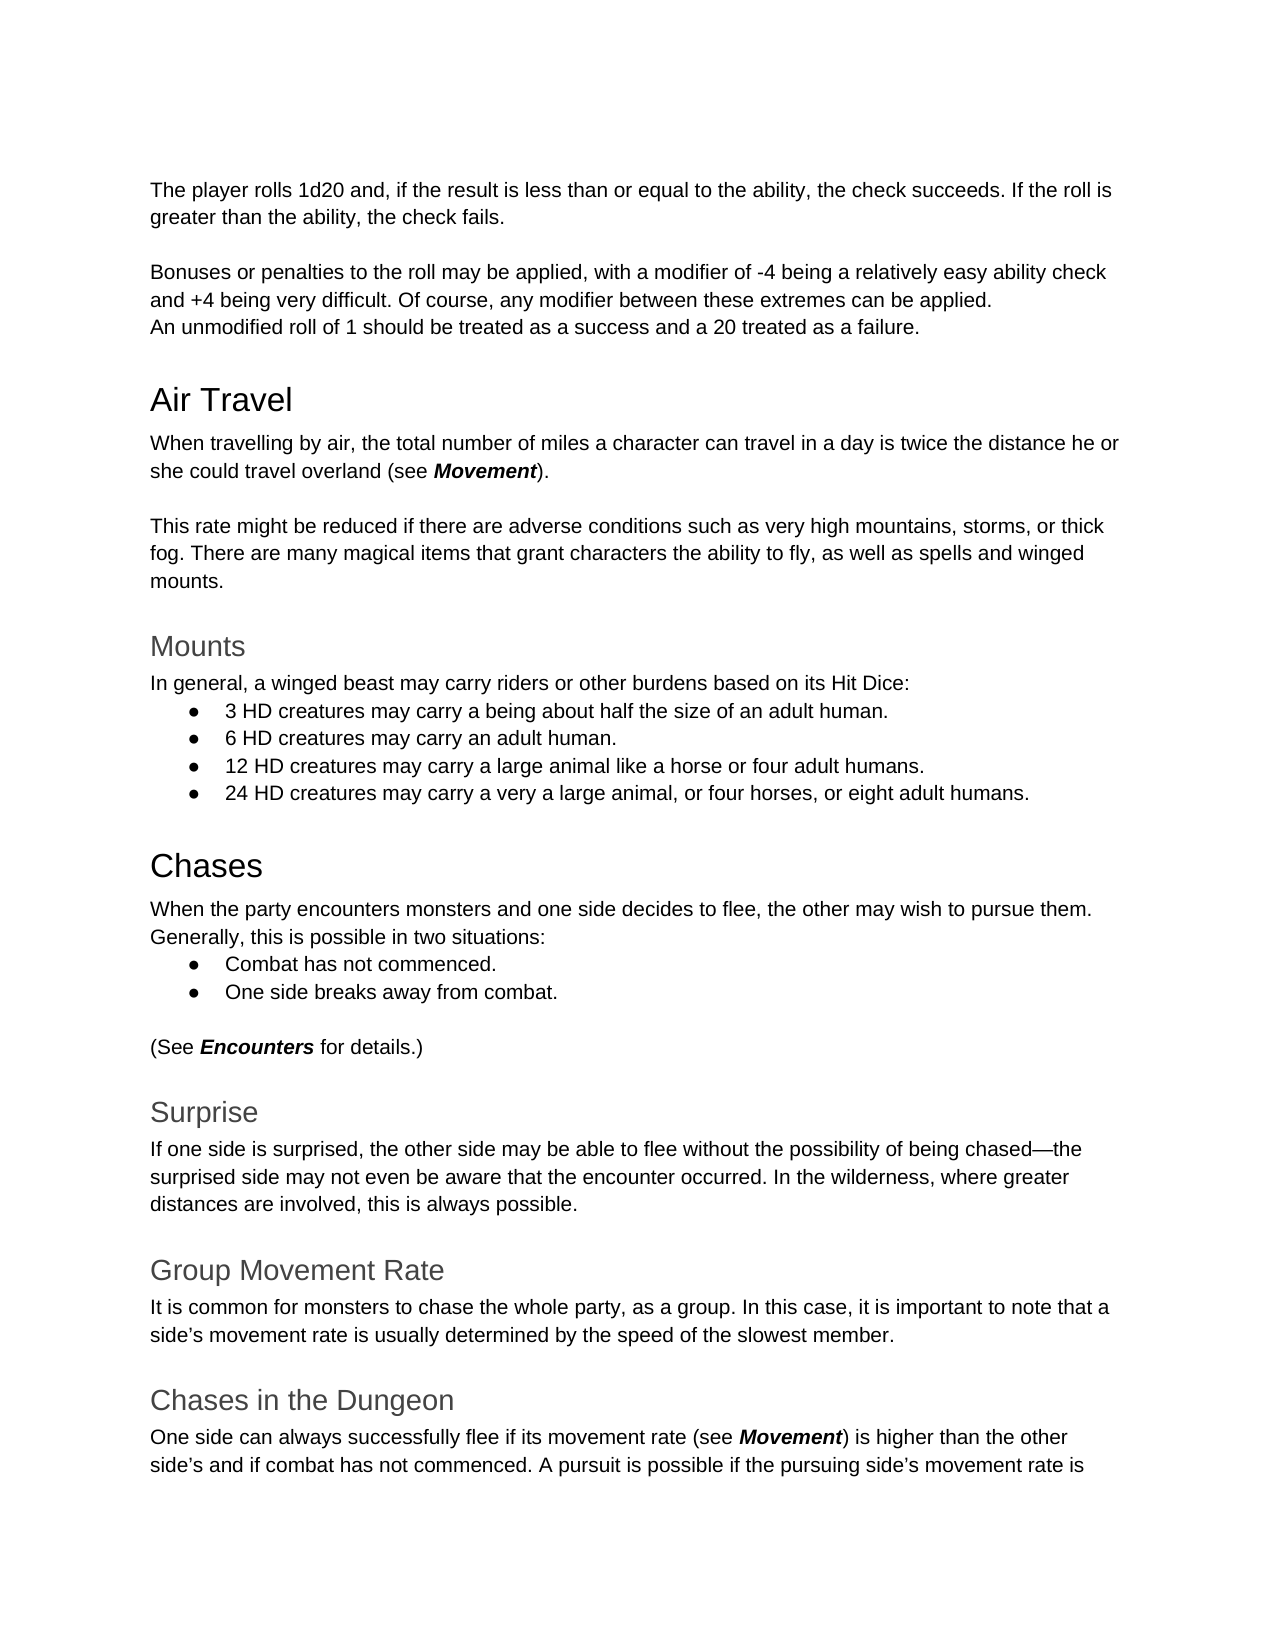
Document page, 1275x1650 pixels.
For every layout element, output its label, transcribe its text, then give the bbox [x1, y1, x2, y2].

list Combat has not commenced. [187, 952, 1125, 976]
list 12 HD creatures may carry a large animal like a horse or four adult humans. [187, 754, 1125, 778]
text If one side is surprised, the other side may be able to flee without the possibility of being chased—the surprised side may not even be aware that the encounter occurred. In the wilderness, where greater distances are involved, this is always possible. [150, 1137, 1125, 1216]
text Bonuses or penalties to the roll may be applied, with a modifier of -4 being a relatively easy ability check and +4 being very difficult. Of course, any modifier between these extremes can be applied. [150, 260, 1125, 311]
subtitle Chases in the Dungeon [150, 1383, 1125, 1417]
subtitle Mounts [150, 629, 1125, 663]
text (See Encounters for details.) [150, 1034, 1125, 1058]
text When travelling by air, the total number of miles a character can travel in a day is twice the distance he or she could travel overland (see Movement). [150, 431, 1125, 482]
list One side breaks away from combat. [187, 979, 1125, 1003]
list 24 HD creatures may carry a very a large animal, or four horses, or eight adult humans. [187, 781, 1125, 805]
text This rate might be reduced if there are adverse conditions such as very high mountains, storms, or thick fog. There are many magical items that grant characters the ability to fly, as well as spells and winged mounts. [150, 513, 1125, 592]
list 6 HD creatures may carry an adult human. [187, 726, 1125, 750]
text When the party encounters monsters and one side decides to flee, the other may wish to pursue them. [150, 897, 1125, 921]
text Generally, this is possible in two situations: [150, 924, 1125, 948]
list 3 HD creatures may carry a being about half the size of an adult human. [187, 699, 1125, 723]
text In general, a winged beast may carry riders or other burdens based on its Hit Dice: [150, 671, 1125, 695]
subtitle Air Travel [150, 380, 1125, 418]
subtitle Group Movement Rate [150, 1253, 1125, 1287]
text The player rolls 1d20 and, if the result is less than or equal to the ability, the check succeeds. If the roll is greater than the ability, the check fails. [150, 177, 1125, 229]
text An unmodified roll of 1 should be treated as a success and a 20 treated as a failure. [150, 315, 1125, 339]
text One side can always successfully flee if its movement rate (see Movement) is higher than the other side’s and if combat has not commenced. A pursuit is possible if the pursuing side’s movement rate is [150, 1425, 1125, 1477]
text It is common for monsters to chase the whole party, as a group. In this case, it is important to note that a side’s movement rate is usually determined by the speed of the slowest member. [150, 1295, 1125, 1346]
subtitle Surprise [150, 1095, 1125, 1129]
subtitle Chases [150, 846, 1125, 884]
